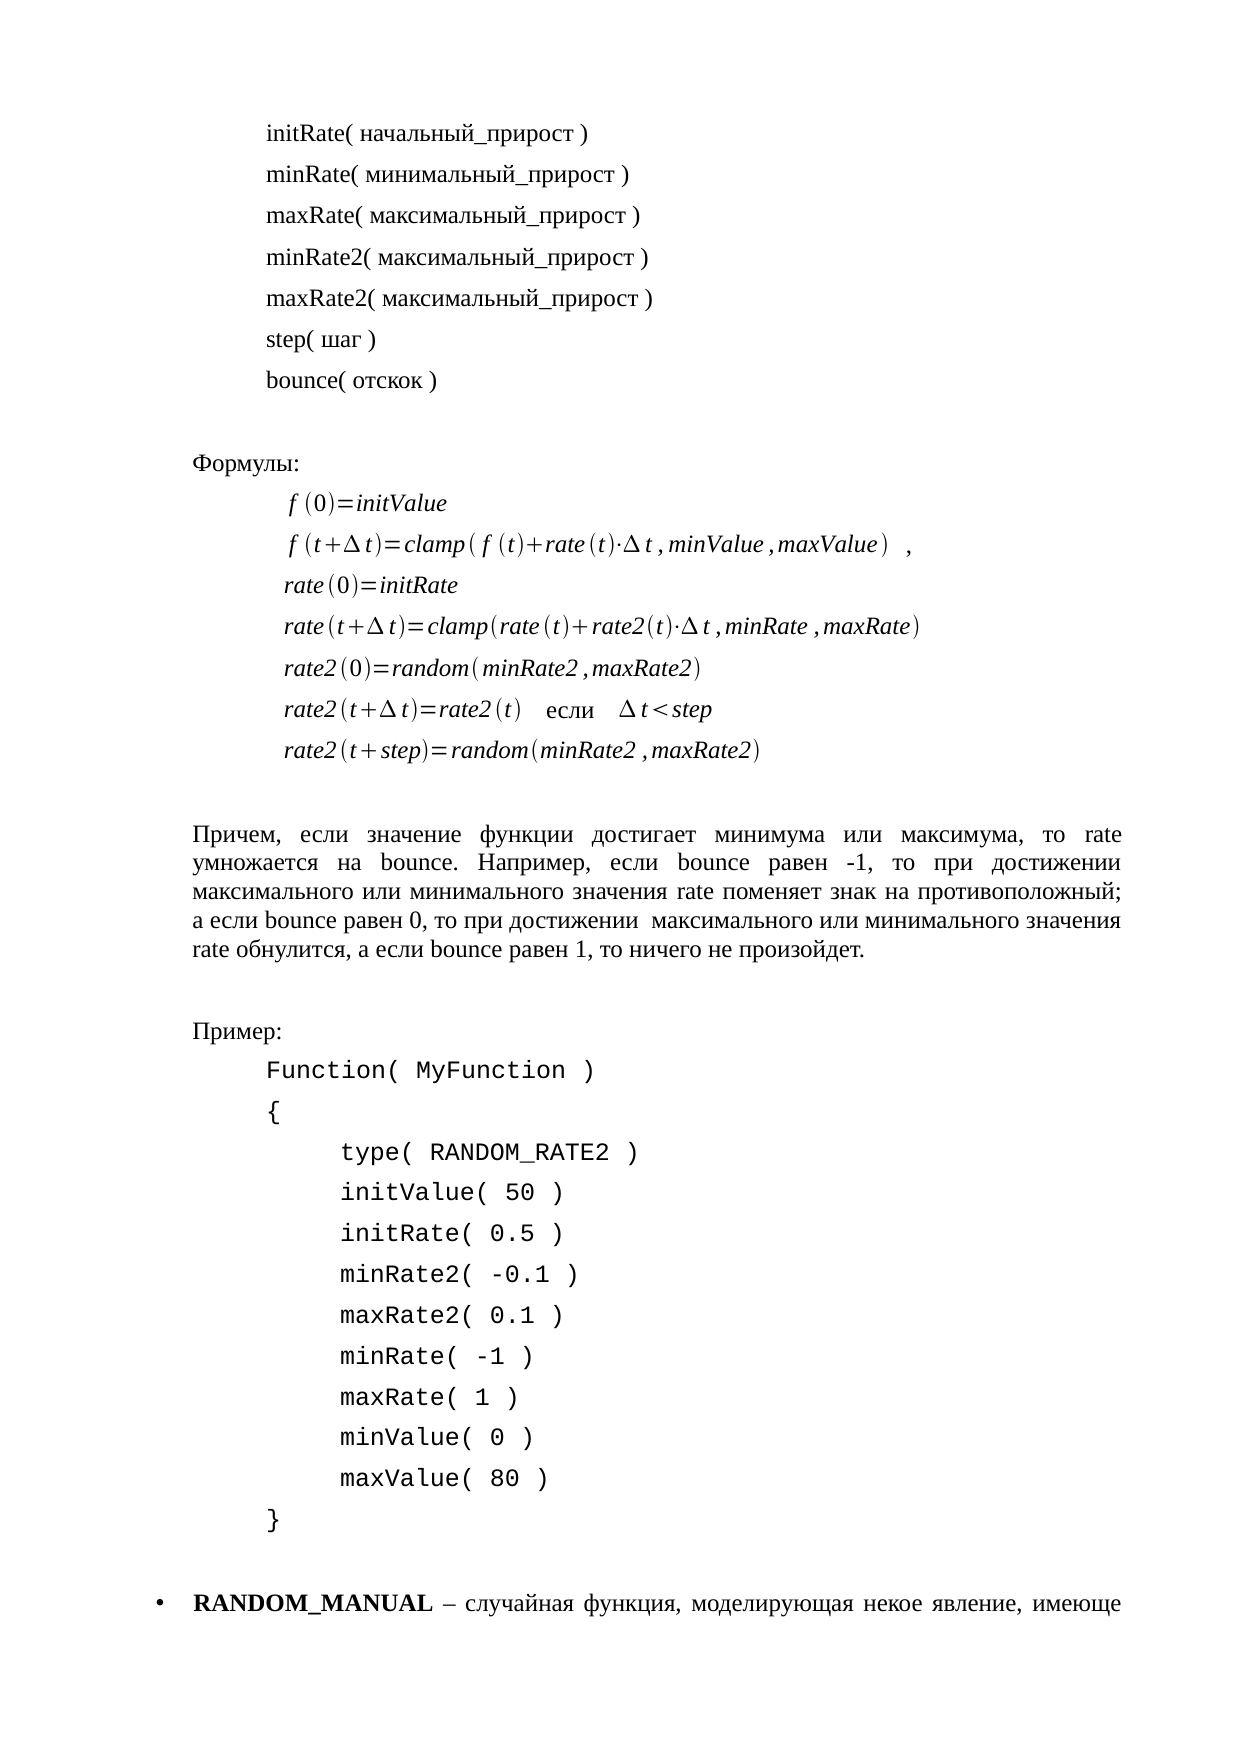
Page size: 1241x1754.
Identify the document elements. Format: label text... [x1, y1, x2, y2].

text { [266, 1098, 1122, 1127]
text maxRate( максимальный_прирост ) [118, 201, 1122, 229]
text Формулы: [118, 448, 1122, 477]
text minRate( -1 ) [266, 1343, 1122, 1372]
text bounce( отскок ) [266, 366, 1122, 394]
text , [266, 531, 1122, 559]
text initRate( начальный_прирост ) [266, 118, 1122, 147]
list RANDOM_MANUAL – случайная функция, моделирующая некое явление, имеюще [156, 1588, 1122, 1617]
text Function( MyFunction ) [192, 1057, 1122, 1086]
text initRate( 0.5 ) [266, 1221, 1122, 1249]
text minRate2( максимальный_прирост ) [118, 242, 1122, 271]
text maxValue( 80 ) [266, 1466, 1122, 1494]
text minValue( 0 ) [266, 1425, 1122, 1453]
text если [118, 695, 1122, 724]
text step( шаг ) [118, 324, 1122, 353]
text type( RANDOM_RATE2 ) [266, 1139, 1122, 1167]
text minRate( минимальный_прирост ) [118, 159, 1122, 188]
text minRate2( -0.1 ) [266, 1262, 1122, 1290]
text maxRate2( максимальный_прирост ) [118, 283, 1122, 312]
text Пример: [118, 1016, 1122, 1045]
text initValue( 50 ) [266, 1180, 1122, 1208]
text maxRate2( 0.1 ) [266, 1302, 1122, 1331]
text maxRate( 1 ) [266, 1384, 1122, 1412]
text Причем, если значение функции достигает минимума или максимума, то rate умножается на bounce. Например, если bounce равен -1, то при достижении максимального или минимального значения rate поменяет знак на противоположный; а если bounce равен 0, то при достижении максимального или минимального значения rate обнулится, а если bounce равен 1, то ничего не произойдет. [192, 819, 1122, 962]
list } [266, 1507, 1122, 1535]
